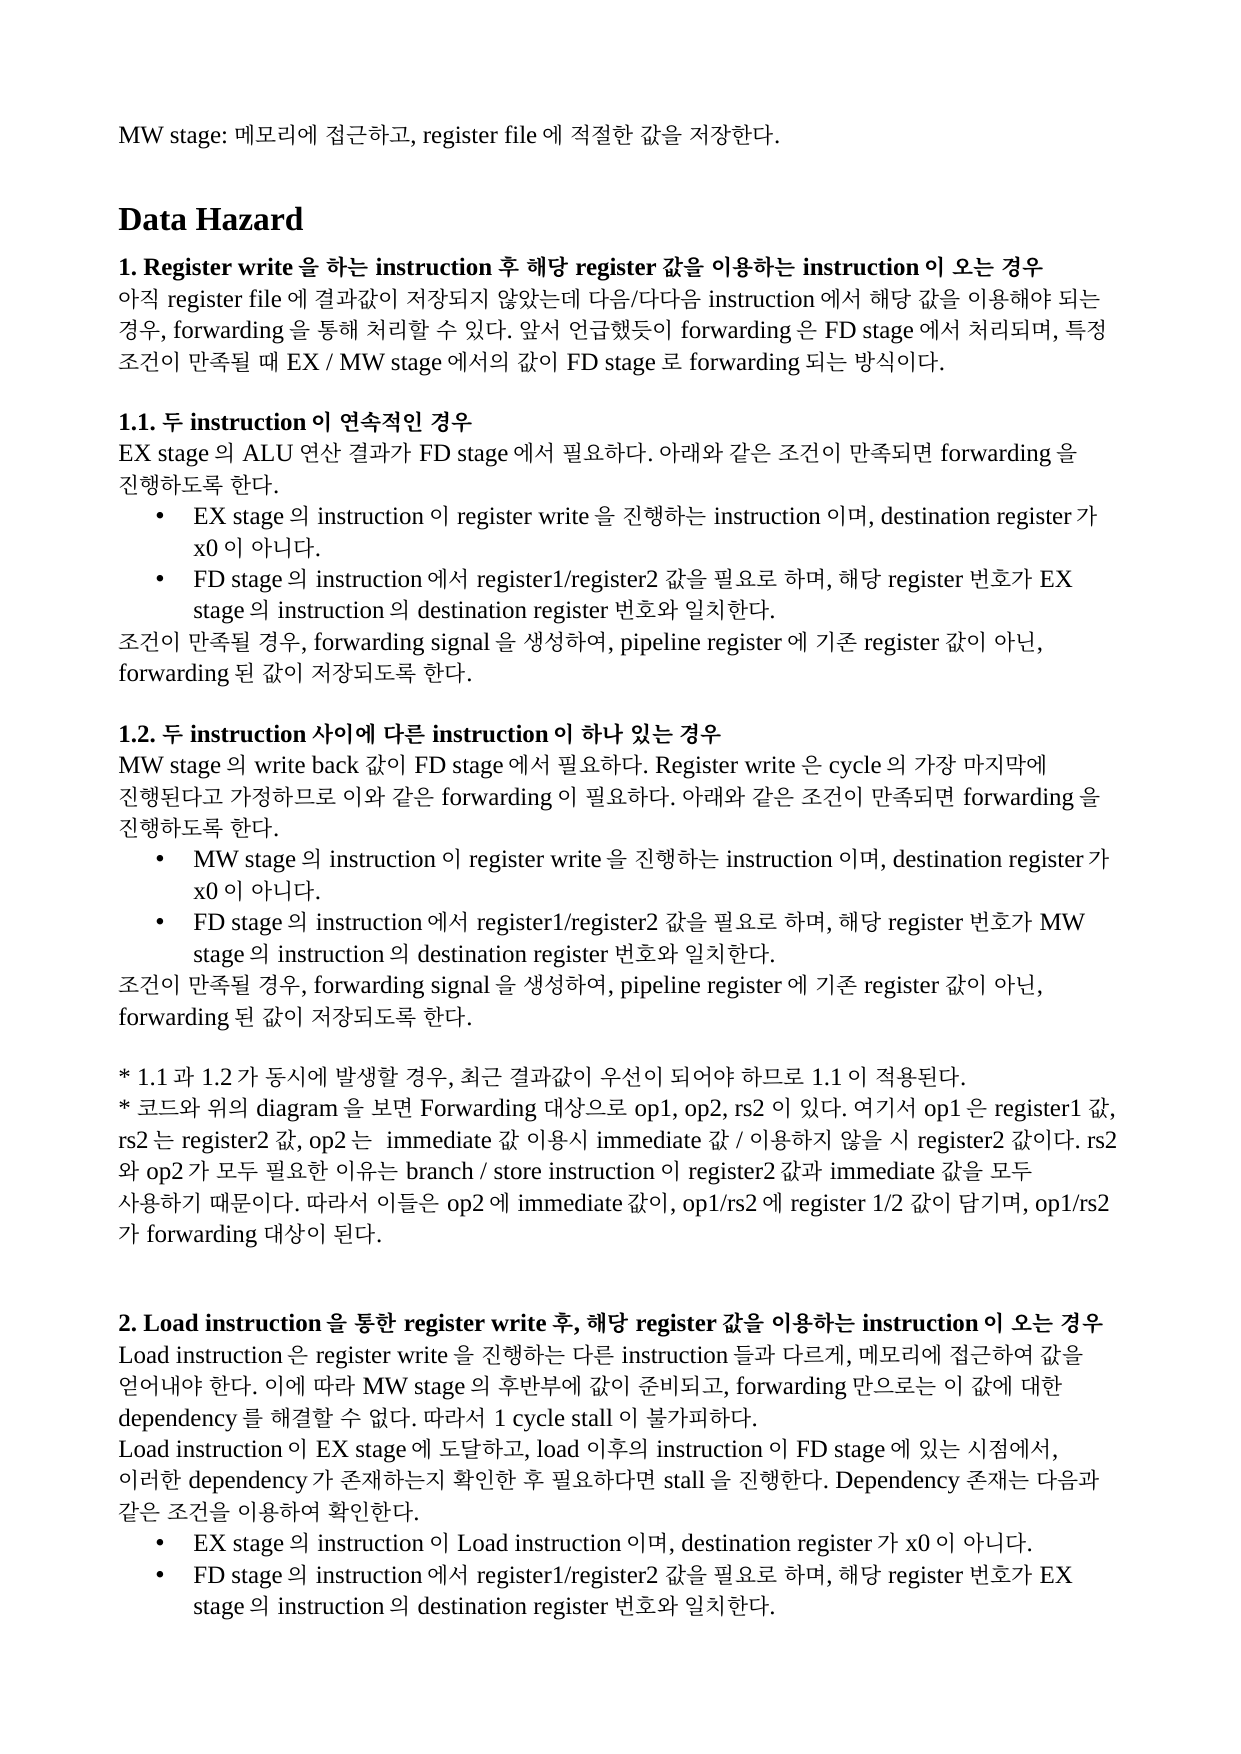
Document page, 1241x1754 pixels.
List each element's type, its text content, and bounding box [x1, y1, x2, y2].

text Load instruction이 EX stage에 도달하고, load 이후의 instruction이 FD stage에 있는 시점에서, 이러한 dependency가 존재하는지 확인한 후 필요하다면 stall을 진행한다. Dependency 존재는 다음과 같은 조건을 이용하여 확인한다. [118, 1432, 1122, 1527]
list MW stage의 instruction이 register write을 진행하는 instruction이며, destination register가 x0이 아니다. [156, 843, 1122, 906]
list FD stage의 instruction에서 register1/register2 값을 필요로 하며, 해당 register 번호가 EX stage의 instruction의 destination register 번호와 일치한다. [156, 1558, 1122, 1621]
text * 1.1과 1.2가 동시에 발생할 경우, 최근 결과값이 우선이 되어야 하므로 1.1이 적용된다. [118, 1060, 1122, 1092]
text Load instruction은 register write을 진행하는 다른 instruction들과 다르게, 메모리에 접근하여 값을 얻어내야 한다. 이에 따라 MW stage의 후반부에 값이 준비되고, forwarding만으로는 이 값에 대한 dependency를 해결할 수 없다. 따라서 1 cycle stall이 불가피하다. [118, 1338, 1122, 1432]
list FD stage의 instruction에서 register1/register2 값을 필요로 하며, 해당 register 번호가 EX stage의 instruction의 destination register 번호와 일치한다. [156, 562, 1122, 625]
list EX stage의 instruction이 Load instruction이며, destination register가 x0이 아니다. [156, 1527, 1122, 1558]
text 조건이 만족될 경우, forwarding signal을 생성하여, pipeline register에 기존 register 값이 아닌, forwarding된 값이 저장되도록 한다. [118, 968, 1122, 1031]
text 조건이 만족될 경우, forwarding signal을 생성하여, pipeline register에 기존 register 값이 아닌, forwarding된 값이 저장되도록 한다. [118, 625, 1122, 688]
list FD stage의 instruction에서 register1/register2 값을 필요로 하며, 해당 register 번호가 MW stage의 instruction의 destination register 번호와 일치한다. [156, 906, 1122, 968]
list EX stage의 instruction이 register write을 진행하는 instruction이며, destination register가 x0이 아니다. [156, 499, 1122, 562]
text 1. Register write을 하는 instruction 후 해당 register 값을 이용하는 instruction이 오는 경우 [118, 250, 1122, 282]
subtitle Data Hazard [118, 199, 1122, 238]
text 1.1. 두 instruction이 연속적인 경우 [118, 405, 1122, 436]
text MW stage의 write back 값이 FD stage에서 필요하다. Register write은 cycle의 가장 마지막에 진행된다고 가정하므로 이와 같은 forwarding이 필요하다. 아래와 같은 조건이 만족되면 forwarding을 진행하도록 한다. [118, 748, 1122, 843]
text 2. Load instruction을 통한 register write 후, 해당 register값을 이용하는 instruction이 오는 경우 [118, 1306, 1122, 1338]
text EX stage의 ALU 연산 결과가 FD stage에서 필요하다. 아래와 같은 조건이 만족되면 forwarding을 진행하도록 한다. [118, 436, 1122, 499]
text 아직 register file에 결과값이 저장되지 않았는데 다음/다다음 instruction에서 해당 값을 이용해야 되는 경우, forwarding을 통해 처리할 수 있다. 앞서 언급했듯이 forwarding은 FD stage에서 처리되며, 특정 조건이 만족될 때 EX / MW stage에서의 값이 FD stage로 forwarding되는 방식이다. [118, 282, 1122, 376]
text MW stage: 메모리에 접근하고, register file에 적절한 값을 저장한다. [118, 118, 1122, 149]
text * 코드와 위의 diagram을 보면 Forwarding 대상으로 op1, op2, rs2 이 있다. 여기서 op1은 register1 값, rs2는 register2 값, op2는 immediate 값 이용시 immediate 값 / 이용하지 않을 시 register2 값이다. rs2와 op2가 모두 필요한 이유는 branch / store instruction이 register2값과 immediate 값을 모두 사용하기 때문이다. 따라서 이들은 op2에 immediate값이, op1/rs2에 register 1/2 값이 담기며, op1/rs2가 forwarding 대상이 된다. [118, 1092, 1122, 1249]
text 1.2. 두 instruction 사이에 다른 instruction이 하나 있는 경우 [118, 717, 1122, 748]
